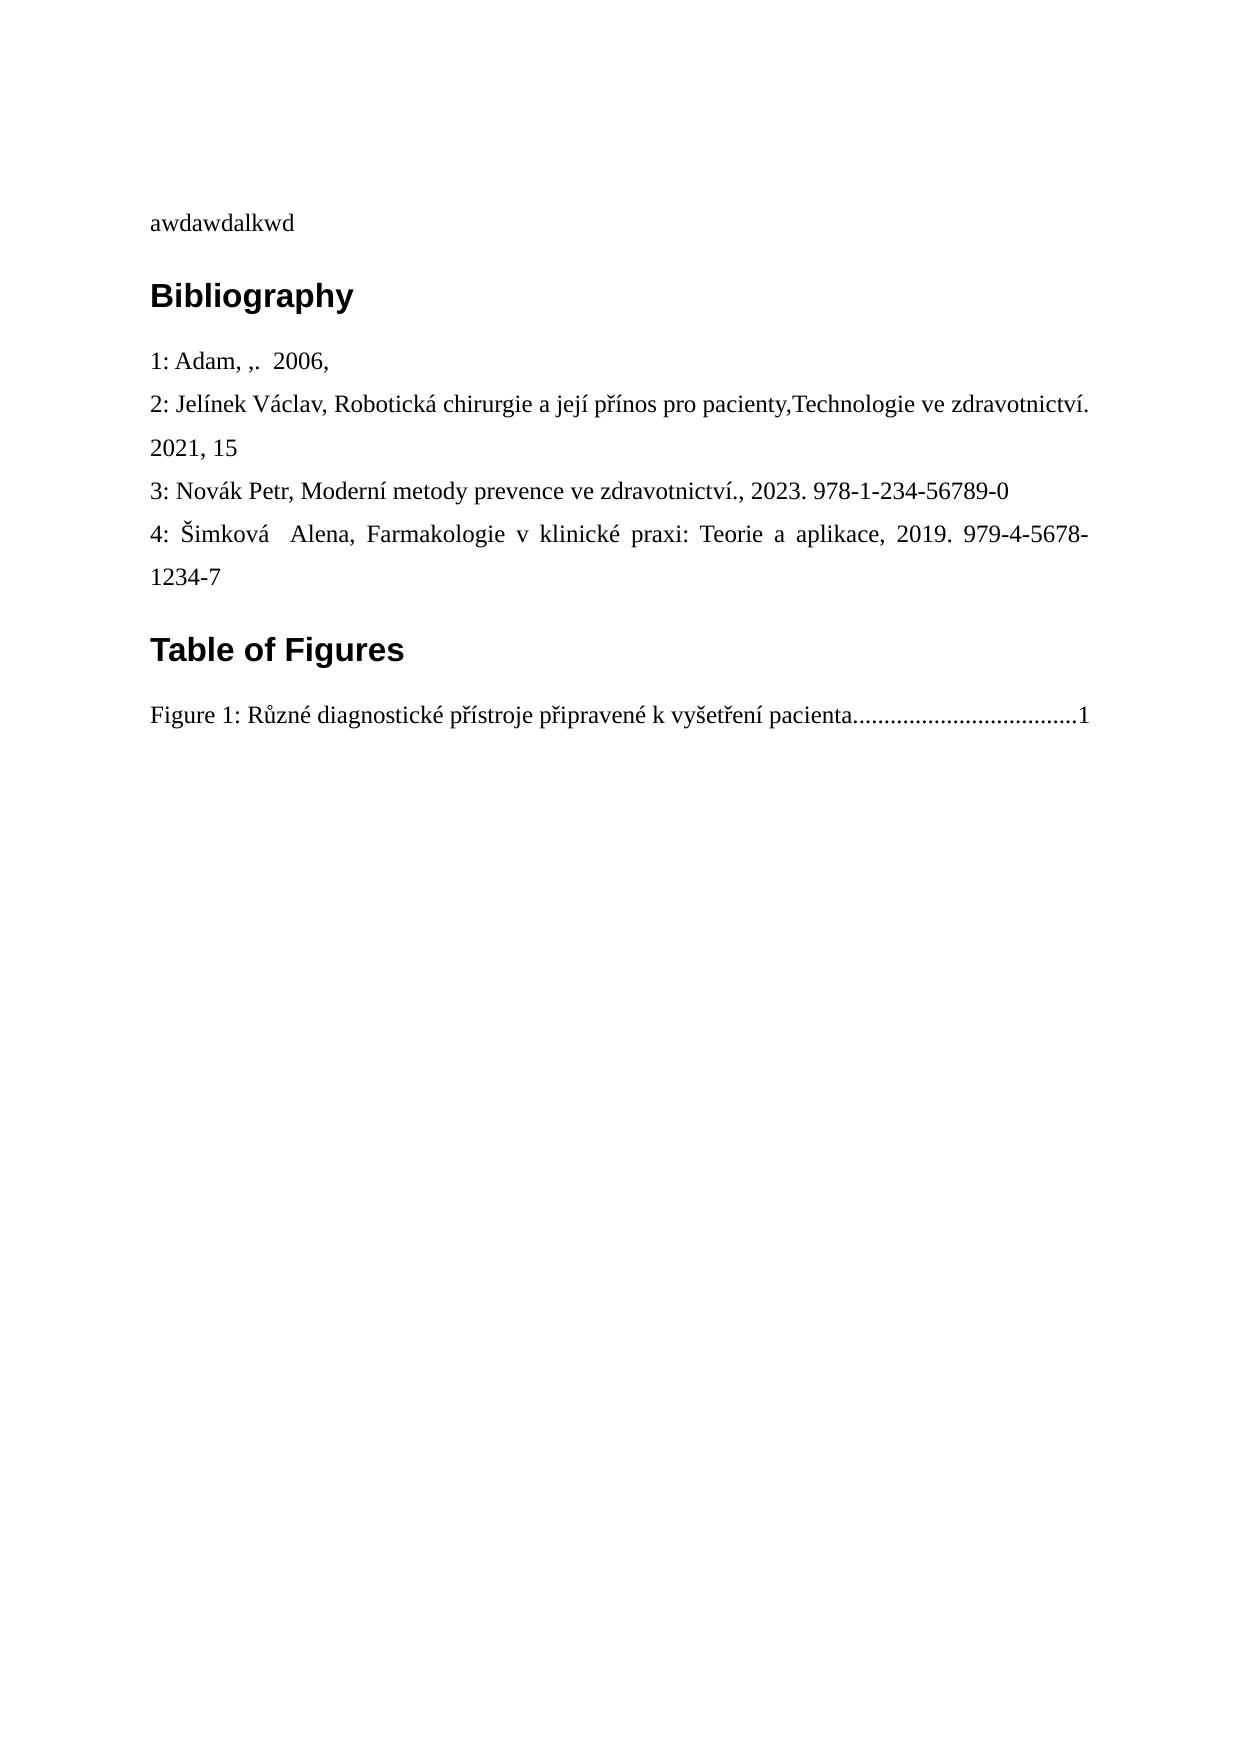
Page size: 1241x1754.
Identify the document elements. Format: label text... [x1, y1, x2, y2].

text 3: Novák Petr, Moderní metody prevence ve zdravotnictví., 2023. 978-1-234-56789-0 [150, 476, 1090, 504]
text 1: Adam, ,. 2006, [150, 346, 1090, 375]
subtitle Table of Figures [150, 630, 1090, 669]
text 2: Jelínek Václav, Robotická chirurgie a její přínos pro pacienty,Technologie ve zdravotnictví. 2021, 15 [150, 389, 1090, 461]
text Figure 1: Různé diagnostické přístroje připravené k vyšetření pacienta. 1 [150, 700, 1090, 729]
text awdawdalkwd [150, 208, 1090, 237]
text 4: Šimková Alena, Farmakologie v klinické praxi: Teorie a aplikace, 2019. 979-4-5678-1234-7 [150, 519, 1090, 591]
subtitle Bibliography [150, 276, 1090, 315]
